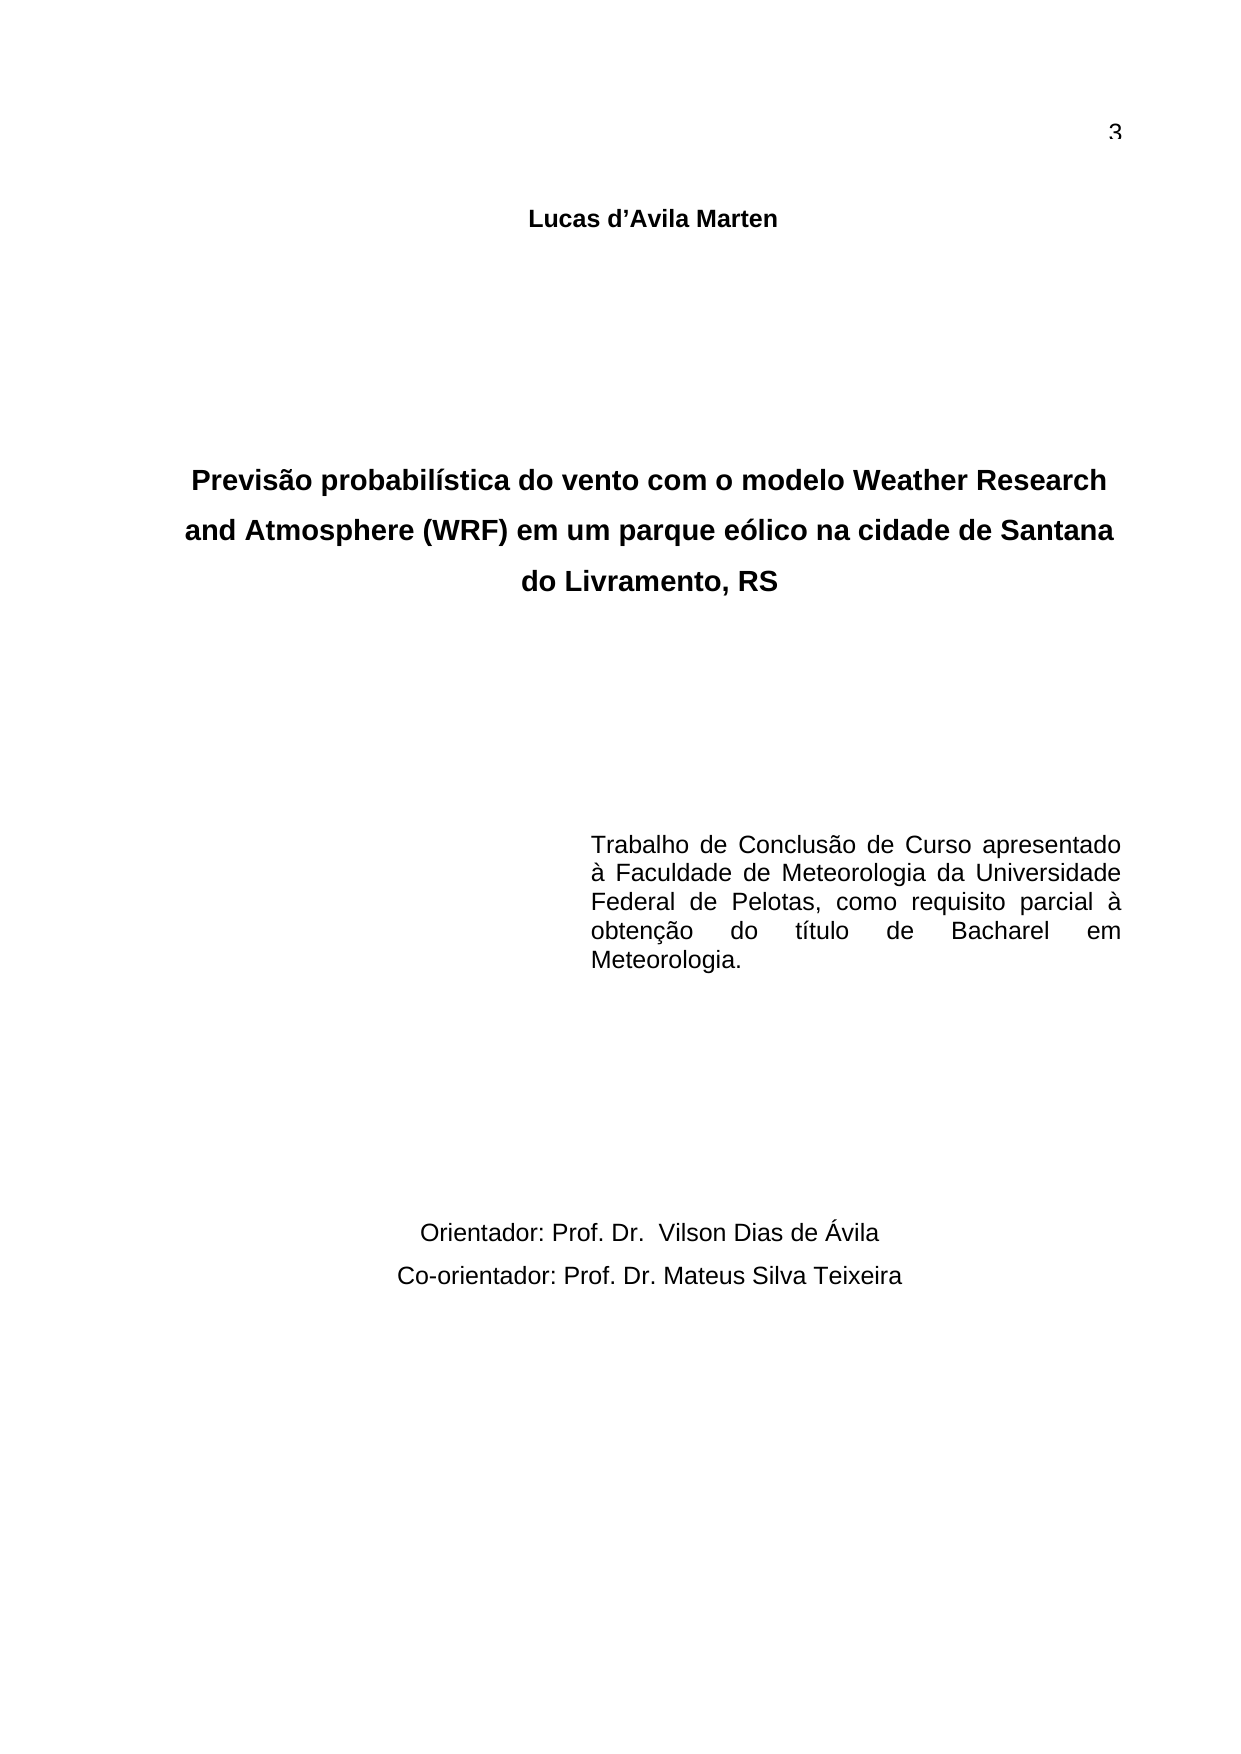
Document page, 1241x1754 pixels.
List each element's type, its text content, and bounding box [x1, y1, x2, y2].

text Orientador: Prof. Dr. Vilson Dias de Ávila [177, 1218, 1122, 1247]
text Trabalho de Conclusão de Curso apresentado à Faculdade de Meteorologia da Universidade Federal de Pelotas, como requisito parcial à obtenção do título de Bacharel em Meteorologia. [591, 830, 1122, 973]
text Co-orientador: Prof. Dr. Mateus Silva Teixeira [177, 1261, 1122, 1290]
text Lucas d’Avila Marten [177, 204, 1122, 233]
text Previsão probabilística do vento com o modelo Weather Research and Atmosphere (WRF) em um parque eólico na cidade de Santana do Livramento, RS [177, 463, 1122, 597]
